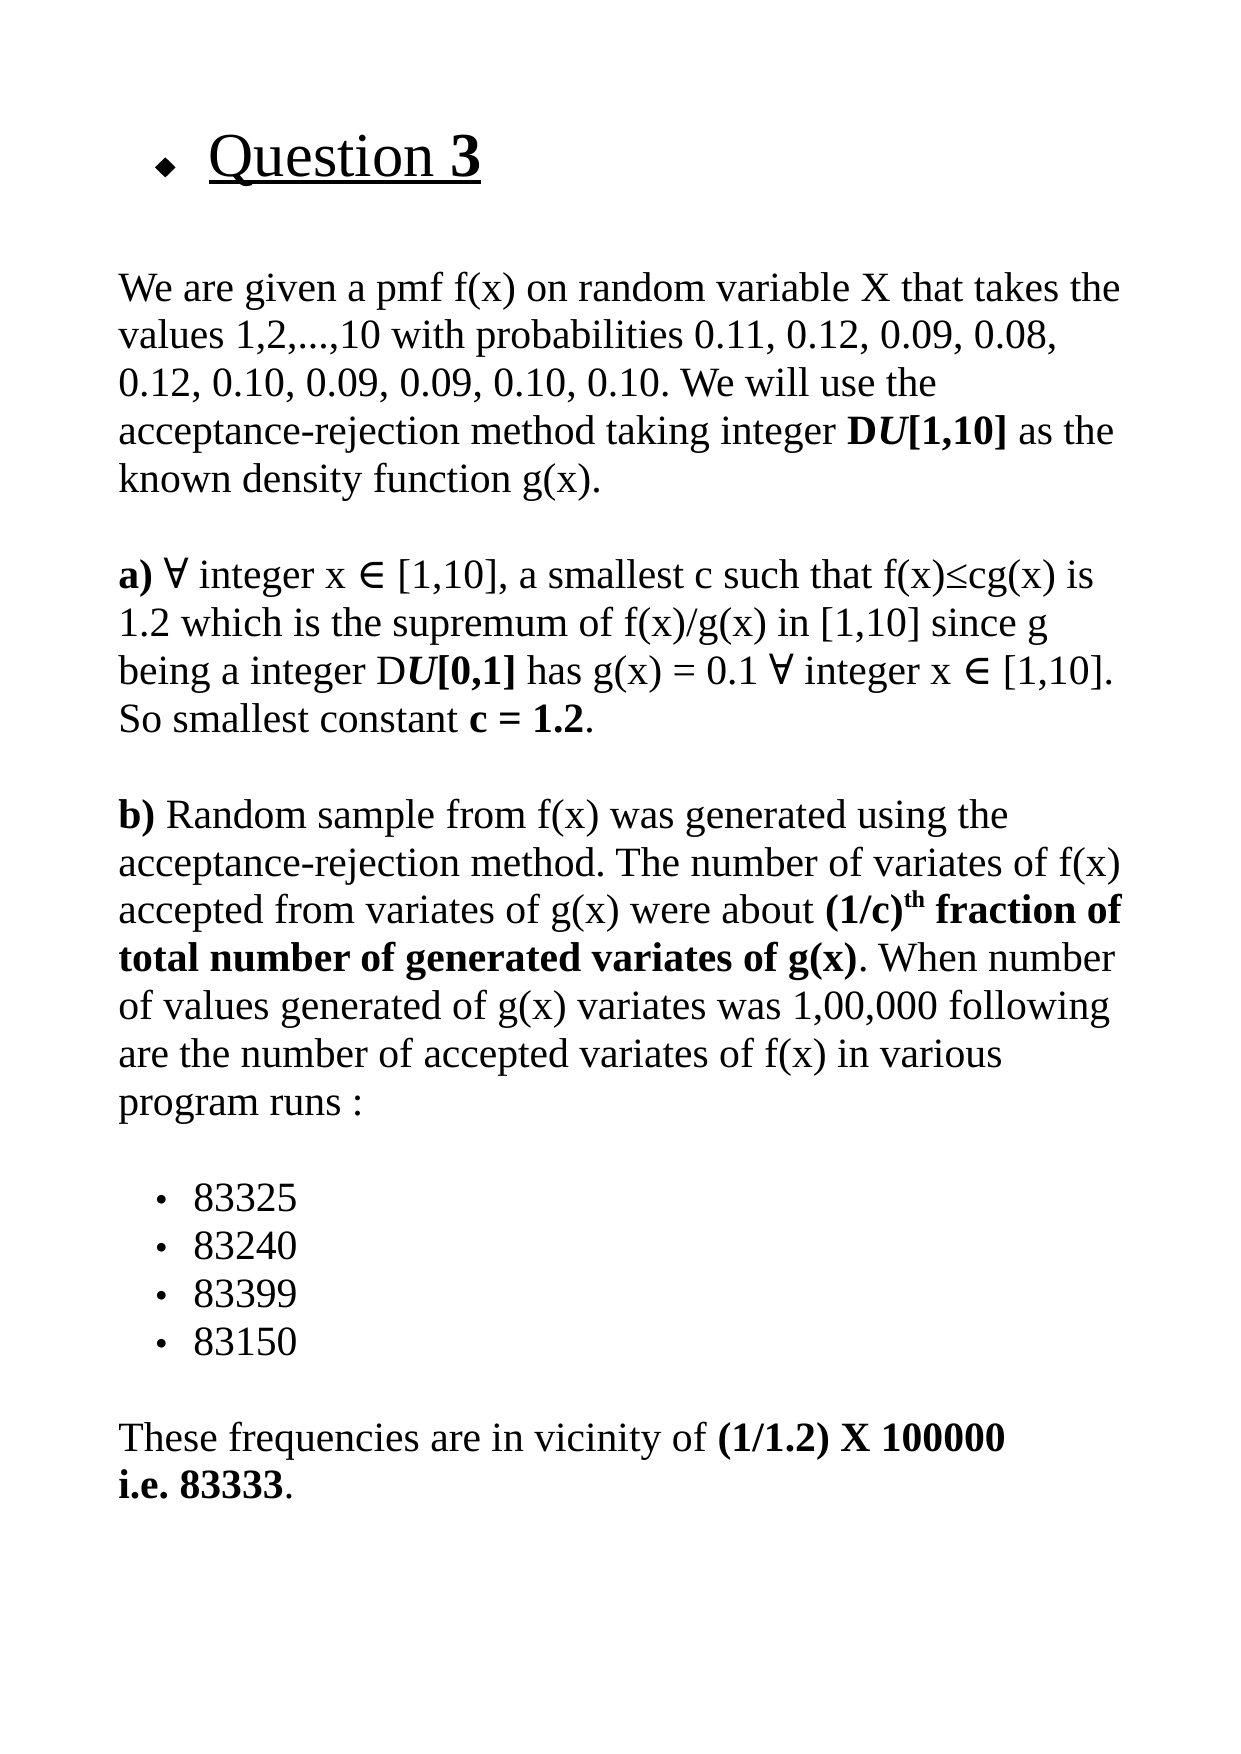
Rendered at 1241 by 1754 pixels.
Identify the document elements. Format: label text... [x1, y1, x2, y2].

text b) Random sample from f(x) was generated using the acceptance-rejection method. The number of variates of f(x) accepted from variates of g(x) were about (1/c)th fraction of total number of generated variates of g(x). When number of values generated of g(x) variates was 1,00,000 following are the number of accepted variates of f(x) in various program runs : [118, 789, 1122, 1124]
text a) ∀ integer x ∈ [1,10], a smallest c such that f(x)≤cg(x) is 1.2 which is the supremum of f(x)/g(x) in [1,10] since g being a integer DU[0,1] has g(x) = 0.1 ∀ integer x ∈ [1,10]. [118, 549, 1122, 693]
text These frequencies are in vicinity of (1/1.2) X 100000 [118, 1412, 1122, 1460]
list 83150 [156, 1316, 1122, 1364]
list 83325 [156, 1172, 1122, 1220]
text i.e. 83333. [118, 1460, 1122, 1508]
text We are given a pmf f(x) on random variable X that takes the values 1,2,...,10 with probabilities 0.11, 0.12, 0.09, 0.08, 0.12, 0.10, 0.09, 0.09, 0.10, 0.10. We will use the acceptance-rejection method taking integer DU[1,10] as the known density function g(x). [118, 262, 1122, 502]
list 83240 [156, 1220, 1122, 1268]
list 83399 [156, 1268, 1122, 1316]
text So smallest constant c = 1.2. [118, 693, 1122, 741]
list Question 3 [156, 118, 1122, 190]
